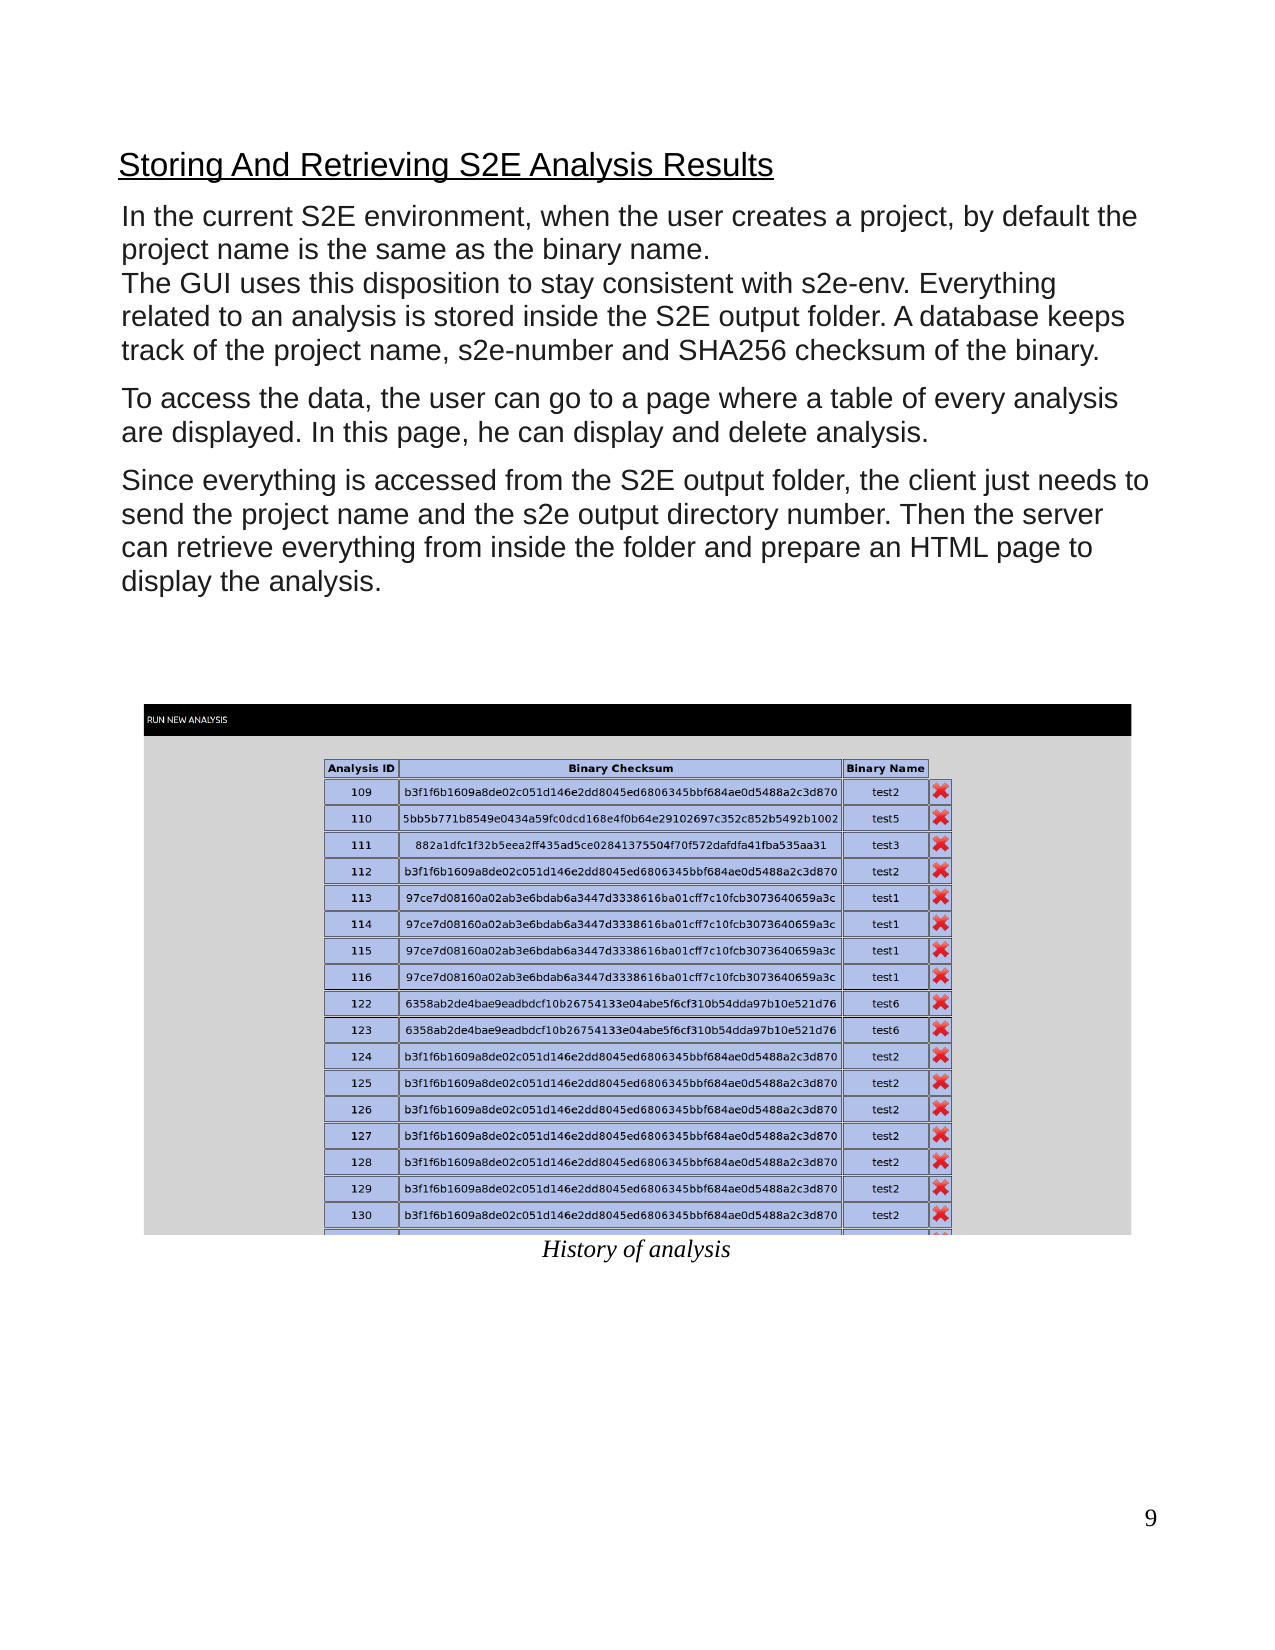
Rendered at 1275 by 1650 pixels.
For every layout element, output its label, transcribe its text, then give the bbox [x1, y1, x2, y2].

text In the current S2E environment, when the user creates a project, by default the project name is the same as the binary name. The GUI uses this disposition to stay consistent with s2e-env. Everything related to an analysis is stored inside the S2E output folder. A database keeps track of the project name, s2e-number and SHA256 checksum of the binary. [121, 198, 1154, 366]
picture [143, 704, 1132, 1235]
subtitle Storing and retrieving S2E analysis results [118, 145, 1157, 183]
text History of analysis [144, 1235, 1131, 1263]
text To access the data, the user can go to a page where a table of every analysis are displayed. In this page, he can display and delete analysis. [121, 381, 1154, 448]
text Since everything is accessed from the S2E output folder, the client just needs to send the project name and the s2e output directory number. Then the server can retrieve everything from inside the folder and prepare an HTML page to display the analysis. [121, 463, 1154, 597]
